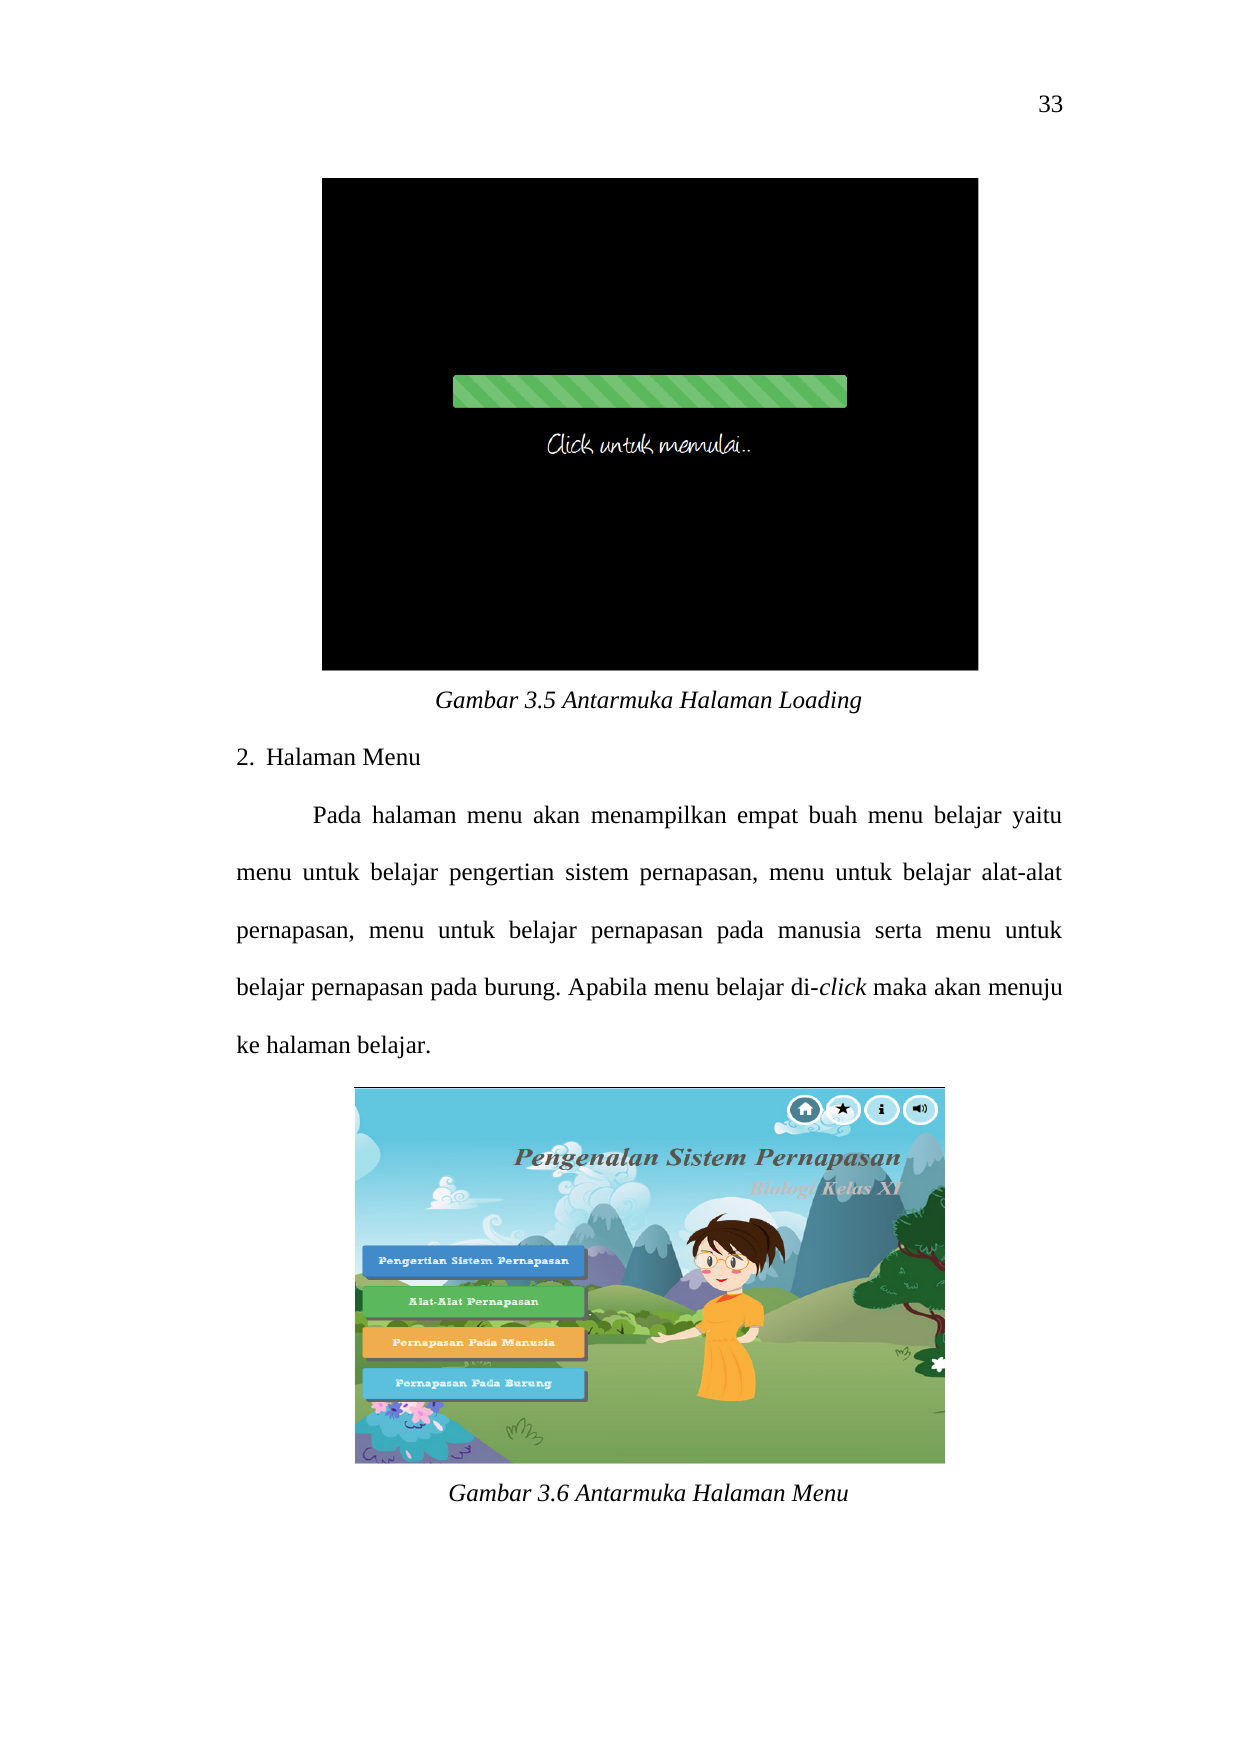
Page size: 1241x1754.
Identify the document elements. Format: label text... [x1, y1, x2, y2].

list Halaman Menu [236, 742, 1063, 771]
text Gambar 3.6 Antarmuka Halaman Menu [332, 1087, 967, 1506]
text Gambar 3.5 Antarmuka Halaman Loading [321, 671, 978, 713]
picture [321, 177, 979, 671]
picture [354, 1087, 946, 1464]
text Pada halaman menu akan menampilkan empat buah menu belajar yaitu menu untuk belajar pengertian sistem pernapasan, menu untuk belajar alat-alat pernapasan, menu untuk belajar pernapasan pada manusia serta menu untuk belajar pernapasan pada burung. Apabila menu belajar di-click maka akan menuju ke halaman belajar. [236, 800, 1063, 1058]
